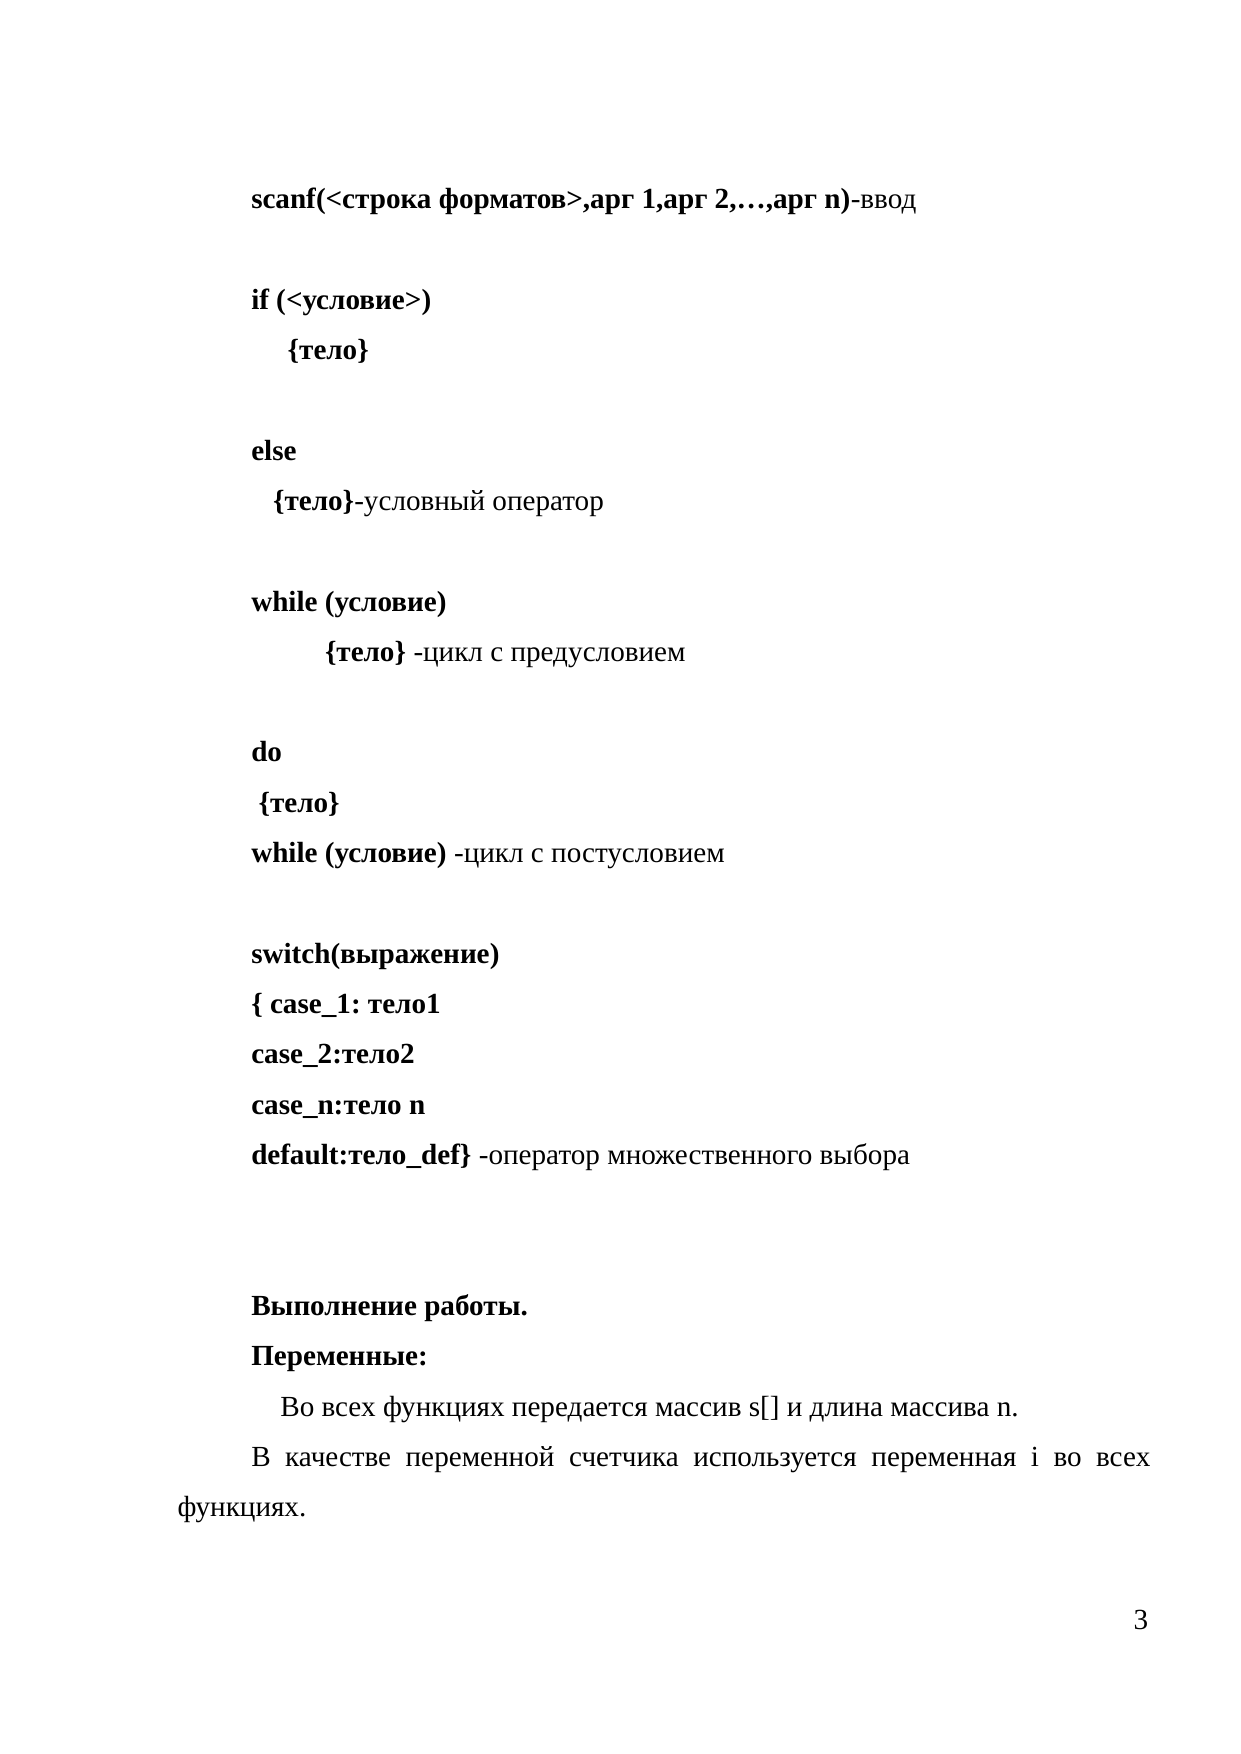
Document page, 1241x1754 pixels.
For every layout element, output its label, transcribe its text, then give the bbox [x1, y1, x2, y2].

text Переменные: [177, 1338, 1152, 1372]
text Во всех функциях передается массив s[] и длина массива n. [177, 1389, 1152, 1422]
text switch(выражение) [177, 936, 1152, 969]
text if (<условие>) [177, 282, 1152, 315]
text case_2:тело2 [177, 1036, 1152, 1070]
text {тело} -цикл с предусловием [177, 634, 1152, 667]
text { case_1: тело1 [177, 986, 1152, 1020]
text do [177, 734, 1152, 768]
subtitle Выполнение работы. [177, 1288, 1152, 1322]
text default:тело_def} -оператор множественного выбора [177, 1137, 1152, 1171]
text else [177, 433, 1152, 466]
text {тело}-условный оператор [177, 483, 1152, 517]
text while (условие) [177, 584, 1152, 617]
text while (условие) -цикл с постусловием [177, 835, 1152, 869]
text {тело} [177, 332, 1152, 366]
text scanf(<строка форматов>,арг 1,арг 2,…,арг n)-ввод [177, 181, 1152, 215]
text {тело} [177, 785, 1152, 818]
text case_n:тело n [177, 1087, 1152, 1120]
text В качестве переменной счетчика используется переменная i во всех функциях. [177, 1439, 1152, 1523]
